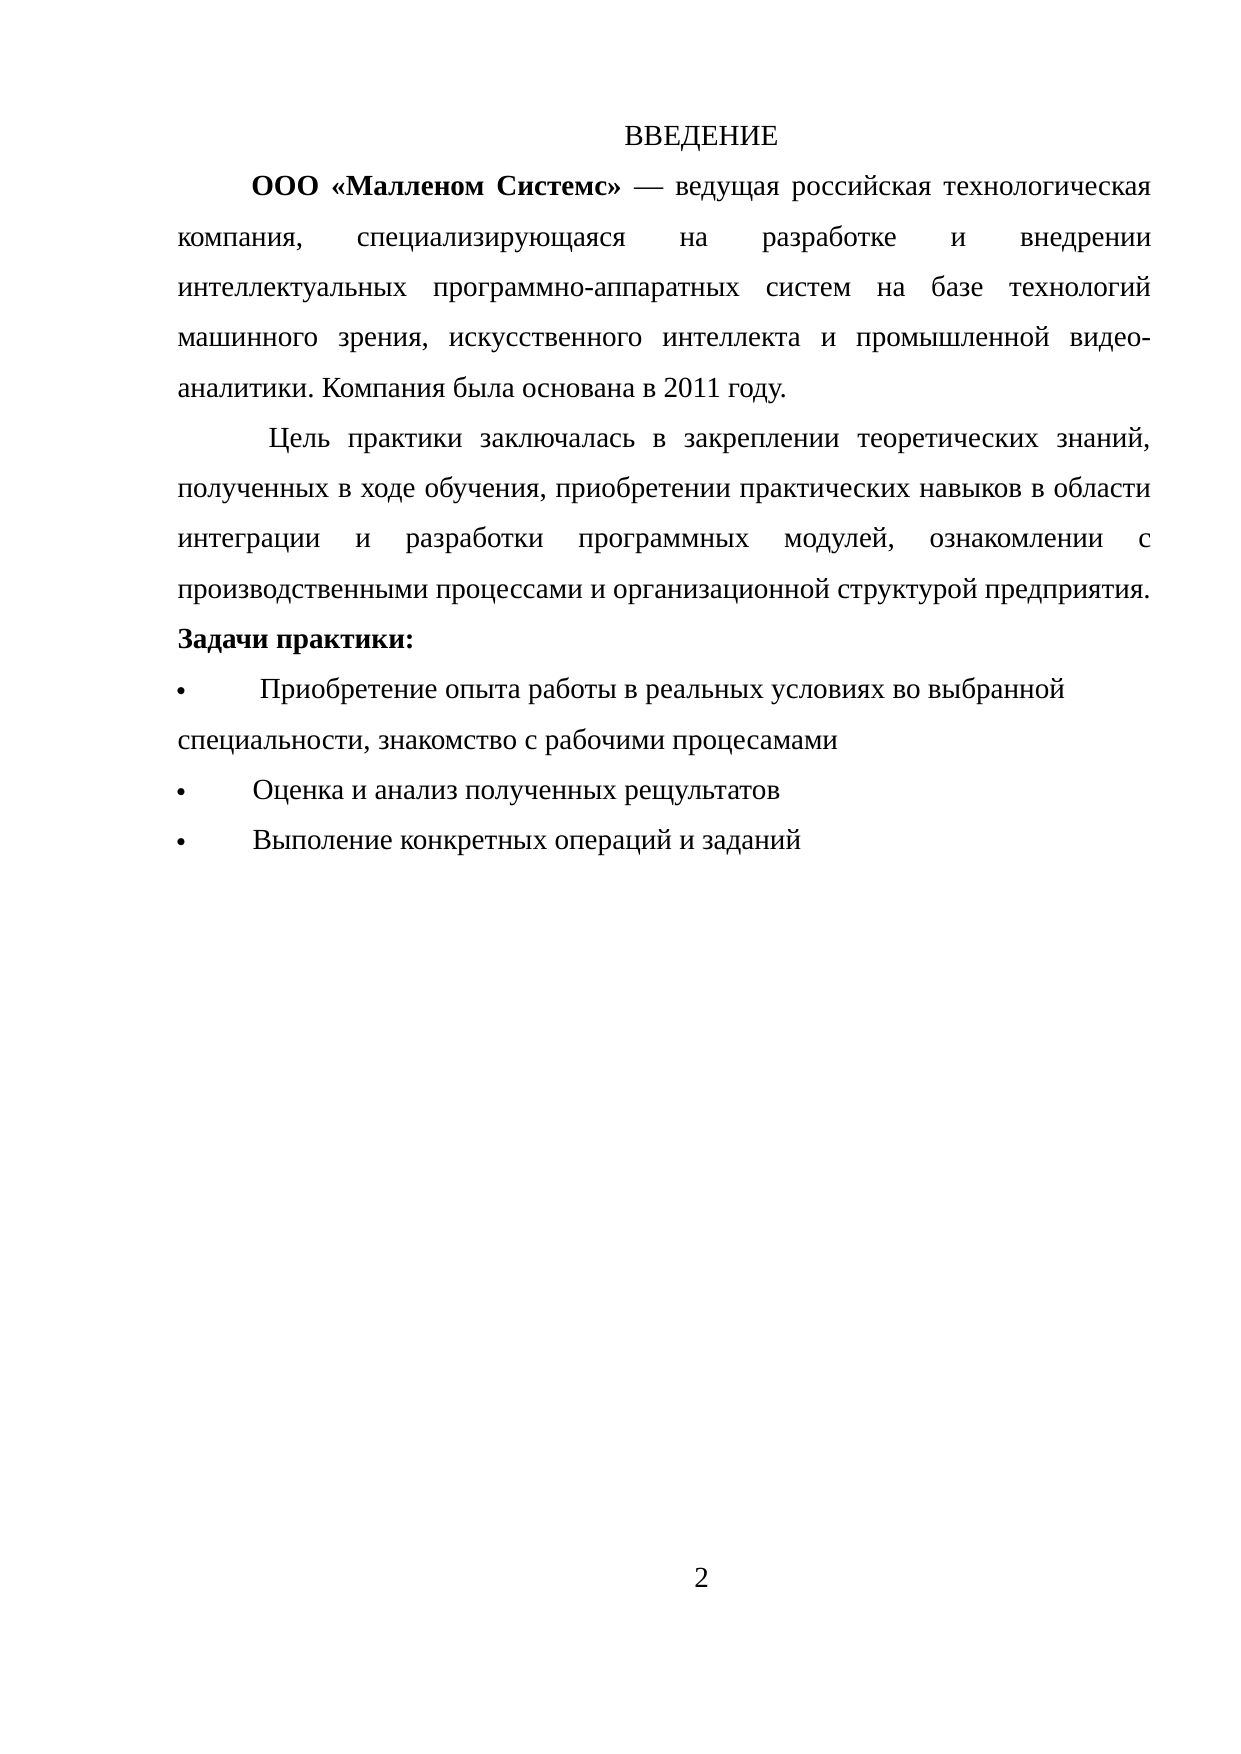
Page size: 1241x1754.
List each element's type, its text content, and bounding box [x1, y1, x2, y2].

text ВВЕДЕНИЕ [177, 118, 1152, 152]
list Приобретение опыта работы в реальных условиях во выбранной специальности, знакомство с рабочими процесамами [177, 672, 1152, 755]
list Выполение конкретных операций и заданий [177, 822, 1152, 856]
list Оценка и анализ полученных рещультатов [177, 772, 1152, 806]
text ООО «Малленом Системс» — ведущая российская технологическая компания, специализирующаяся на разработке и внедрении интеллектуальных программно-аппаратных систем на базе технологий машинного зрения, искусственного интеллекта и промышленной видео-аналитики. Компания была основана в 2011 году. [177, 168, 1152, 403]
text 2 [177, 1560, 1152, 1594]
text Задачи практики: [177, 621, 1152, 655]
text Цель практики заключалась в закреплении теоретических знаний, полученных в ходе обучения, приобретении практических навыков в области интеграции и разработки программных модулей, ознакомлении с производственными процессами и организационной структурой предприятия. [177, 420, 1152, 604]
